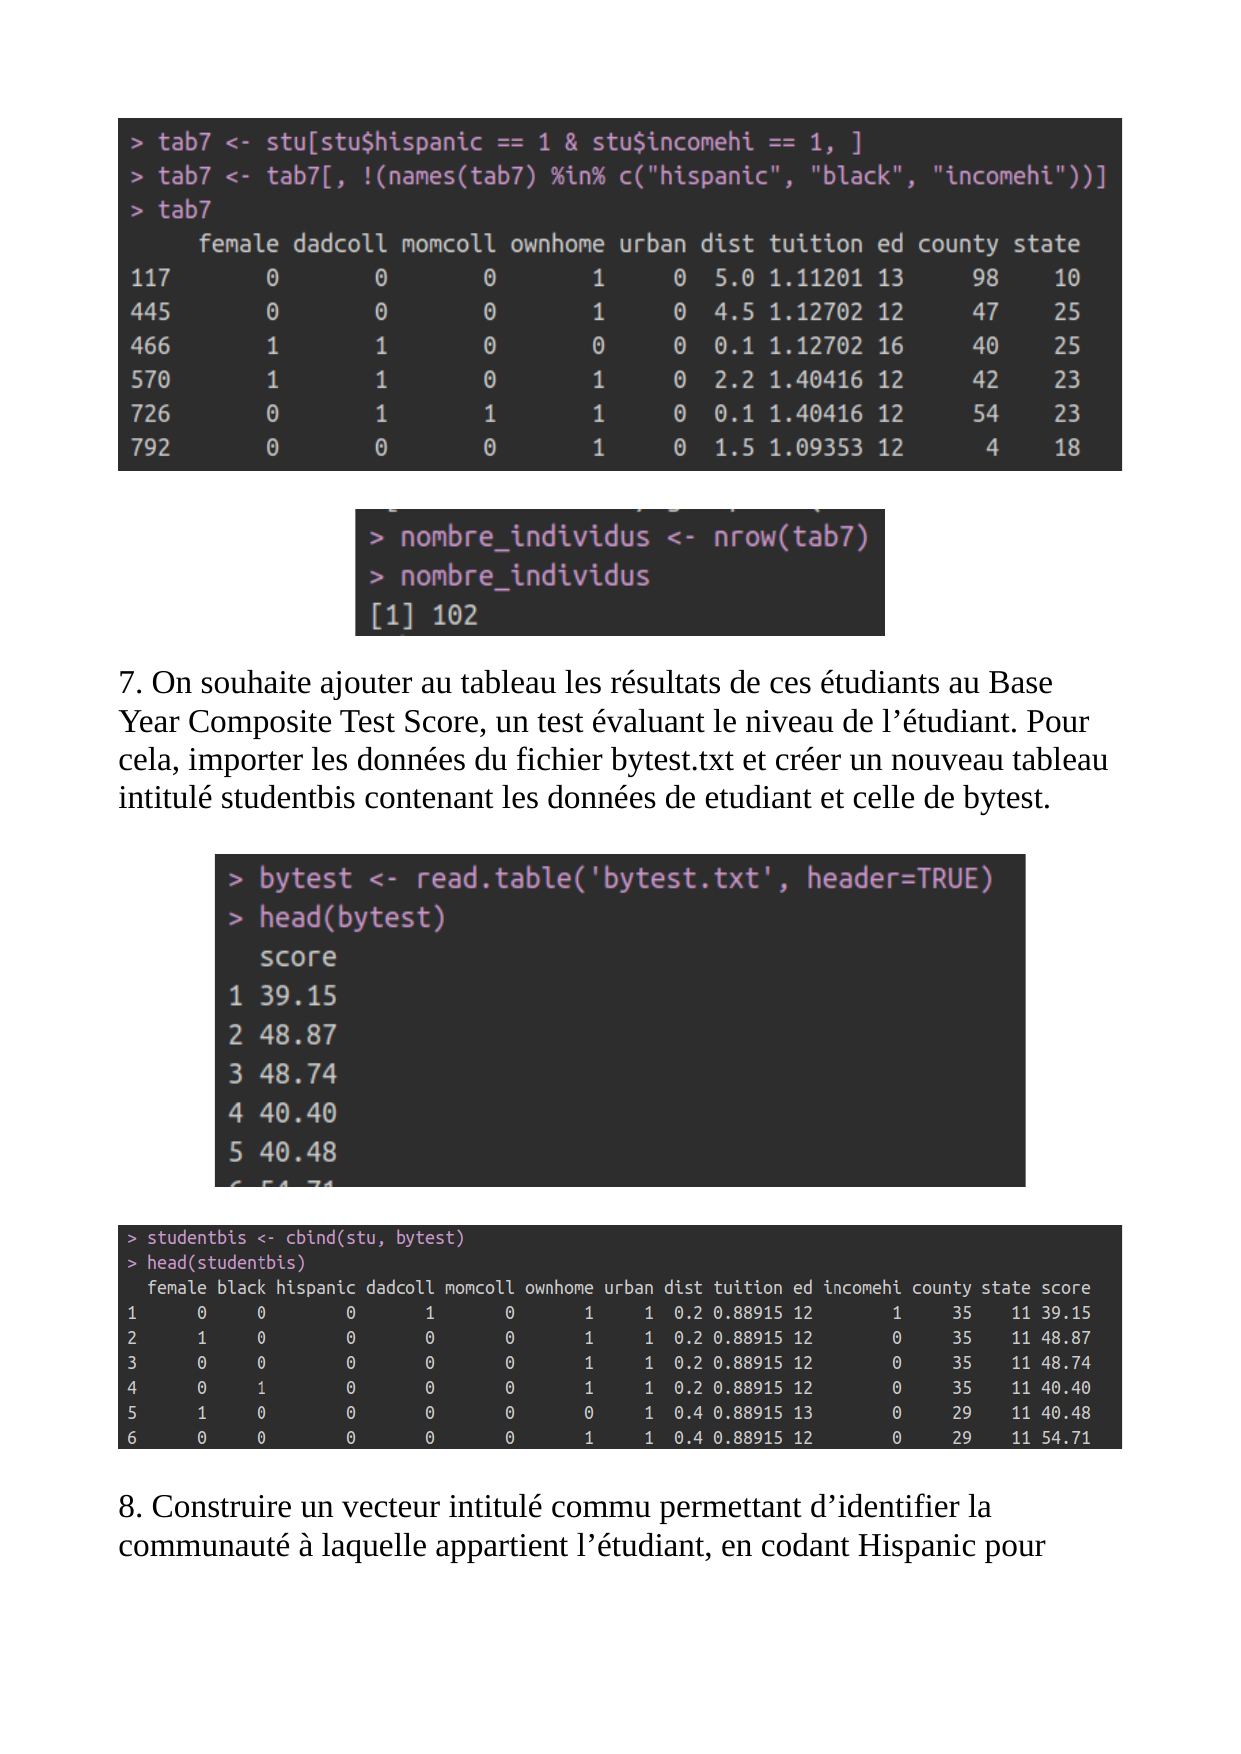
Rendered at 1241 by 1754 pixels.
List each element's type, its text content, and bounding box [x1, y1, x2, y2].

text 8. Construire un vecteur intitulé commu permettant d’identifier la communauté à laquelle appartient l’étudiant, en codant Hispanic pour [118, 1487, 1122, 1563]
picture [118, 1225, 1123, 1449]
picture [355, 509, 885, 636]
picture [118, 118, 1123, 471]
text 7. On souhaite ajouter au tableau les résultats de ces étudiants au Base Year Composite Test Score, un test évaluant le niveau de l’étudiant. Pour cela, importer les données du fichier bytest.txt et créer un nouveau tableau intitulé studentbis contenant les données de etudiant et celle de bytest. [118, 662, 1122, 816]
picture [214, 854, 1026, 1187]
